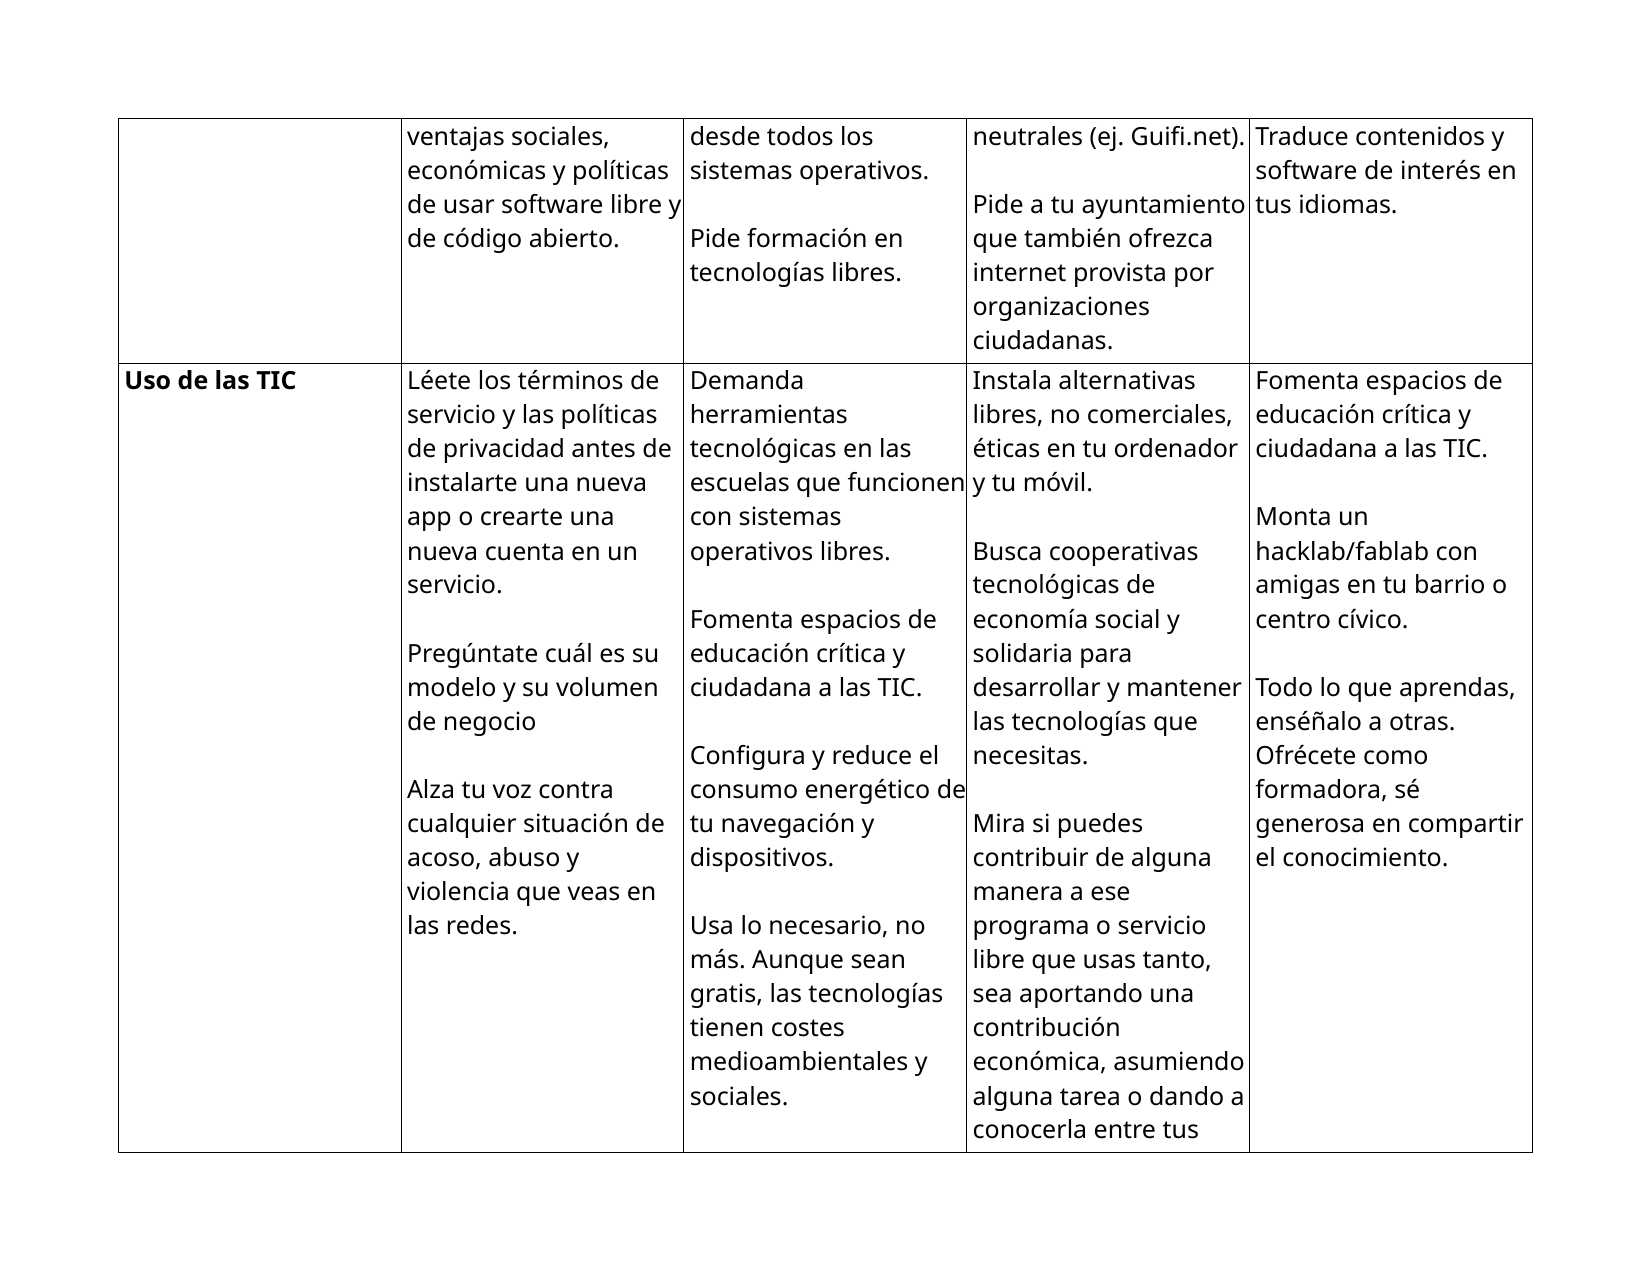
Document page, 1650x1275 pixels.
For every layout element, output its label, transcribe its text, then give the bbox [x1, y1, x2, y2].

table_cell Traduce contenidos y software de interés en tus idiomas. [1250, 119, 1532, 363]
table_cell desde todos los sistemas operativos. Pide formación en tecnologías libres. [684, 119, 966, 363]
table_cell ventajas sociales, económicas y políticas de usar software libre y de código abierto. [402, 119, 683, 363]
table_cell Instala alternativas libres, no comerciales, éticas en tu ordenador y tu móvil. Busca cooperativas tecnológicas de economía social y solidaria para desarrollar y mantener las tecnologías que necesitas. Mira si puedes contribuir de alguna manera a ese programa o servicio libre que usas tanto, sea aportando una contribución económica, asumiendo alguna tarea o dando a conocerla entre tus [967, 364, 1249, 1152]
table_cell Uso de las TIC [119, 364, 401, 1152]
table_cell Demanda herramientas tecnológicas en las escuelas que funcionen con sistemas operativos libres. Fomenta espacios de educación crítica y ciudadana a las TIC. Configura y reduce el consumo energético de tu navegación y dispositivos. Usa lo necesario, no más. Aunque sean gratis, las tecnologías tienen costes medioambientales y sociales. [684, 364, 966, 1152]
table_cell Fomenta espacios de educación crítica y ciudadana a las TIC. Monta un hacklab/fablab con amigas en tu barrio o centro cívico. Todo lo que aprendas, enséñalo a otras. Ofrécete como formadora, sé generosa en compartir el conocimiento. [1250, 364, 1532, 1152]
table_cell neutrales (ej. Guifi.net). Pide a tu ayuntamiento que también ofrezca internet provista por organizaciones ciudadanas. [967, 119, 1249, 363]
table_cell Léete los términos de servicio y las políticas de privacidad antes de instalarte una nueva app o crearte una nueva cuenta en un servicio. Pregúntate cuál es su modelo y su volumen de negocio Alza tu voz contra cualquier situación de acoso, abuso y violencia que veas en las redes. [402, 364, 683, 1152]
table_cell [119, 119, 401, 363]
